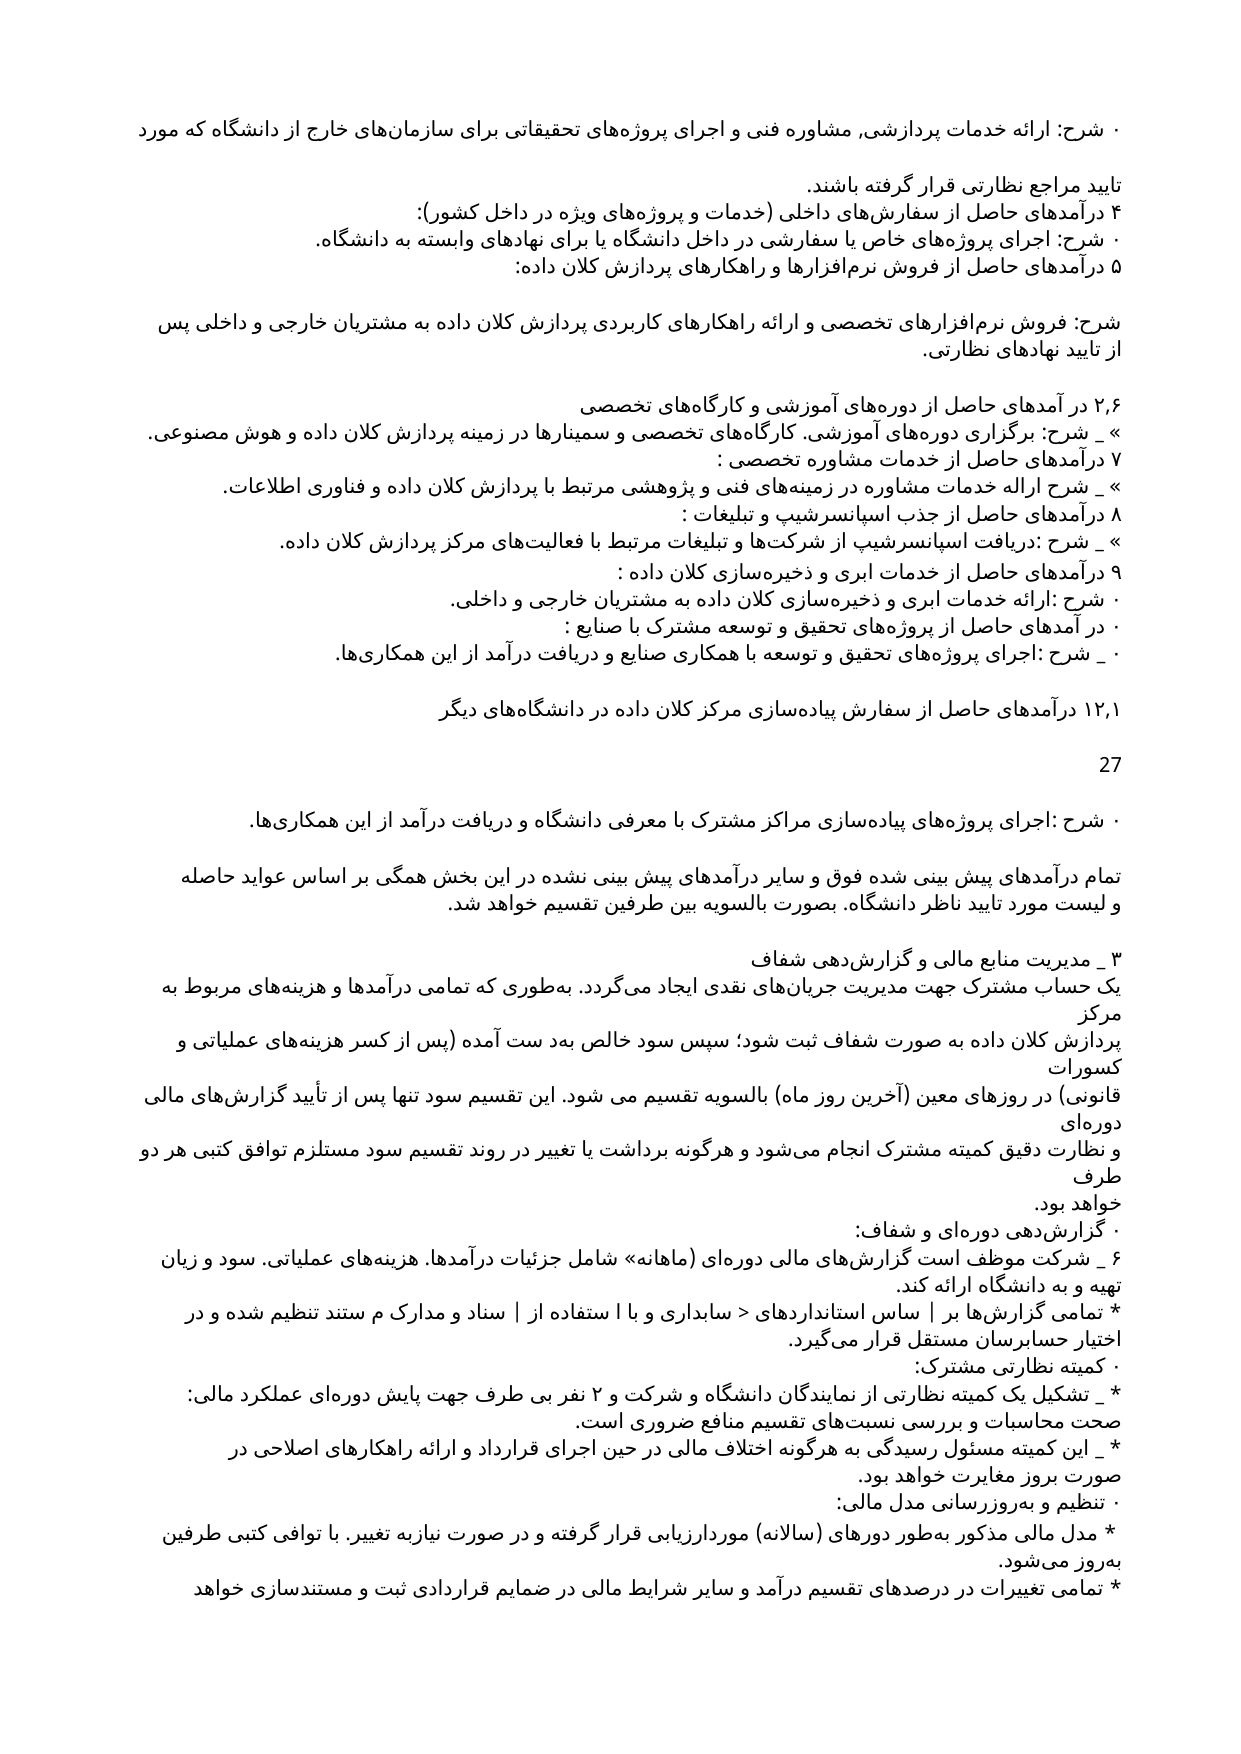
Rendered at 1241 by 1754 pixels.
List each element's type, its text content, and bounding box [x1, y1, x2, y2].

text صورت بروز مغایرت خواهد بود. [118, 1464, 1122, 1491]
text یک حساب مشترک جهت مدیریت جریان‌های نقدی ایجاد می‌گردد. به‌طوری که تمامی درآمدها و هزینه‌های مربوط به مرکز [118, 974, 1122, 1029]
text ۰ تنظیم و به‌روزرسانی مدل مالی: [118, 1491, 1122, 1518]
text » _ شرح :دریافت اسپانسرشیپ از شرکت‌ها و تبلیغات مرتبط با فعالیت‌های مرکز پردازش کلان داده. [118, 530, 1122, 557]
text * تمامی گزارش‌ها بر | ساس استانداردهای < سابداری و با ا ستفاده از | سناد و مدارک م ستند تنظیم شده و در [118, 1301, 1122, 1328]
text و لیست مورد تایید ناظر دانشگاه. بصورت بالسویه بین طرفین تقسیم خواهد شد. [118, 892, 1122, 919]
text ‎٩‏ درآمدهای حاصل از خدمات ابری و ذخیره‌سازی کلان داده : [118, 557, 1122, 588]
text اختیار حسابرسان مستقل قرار می‌گیرد. [118, 1328, 1122, 1355]
text از تایید نهادهای نظارتی. [118, 338, 1122, 365]
text ۱۲,۱ درآمدهای حاصل از سفارش پیاده‌سازی مرکز کلان داده در دانشگاه‌های دیگر [118, 698, 1122, 725]
text 27 [118, 753, 1122, 781]
text ۶ _ شرکت موظف است گزارش‌های مالی دوره‌ای (ماهانه» شامل جزئیات درآمدها. هزینه‌های عملیاتی. سود و زیان [118, 1246, 1122, 1274]
text » _ شرح اراله خدمات مشاوره در زمینه‌های فنی و پژوهشی مرتبط با پردازش کلان داده و فناوری اطلاعات. [118, 475, 1122, 502]
text تهیه و به دانشگاه ارائه کند. [118, 1274, 1122, 1301]
text ۸ درآمدهای حاصل از جذب اسپانسرشیپ و تبلیغات : [118, 502, 1122, 530]
text ۰ شرح :ارائه خدمات ابری و ذخیره‌سازی کلان داده به مشتریان خارجی و داخلی. [118, 588, 1122, 615]
text ۴ درآمدهای حاصل از سفارش‌های داخلی (خدمات و پروژه‌های ویژه در داخل کشور): [118, 201, 1122, 228]
text ۳ _ مدیریت منابع مالی و گزارش‌دهی شفاف [118, 947, 1122, 974]
text ۰ گزارش‌دهی دوره‌ای و شفاف: [118, 1219, 1122, 1246]
text شرح: فروش نرم‌افزارهای تخصصی و ارائه راهکارهای کاربردی پردازش کلان داده به مشتریان خارجی و داخلی پس [118, 311, 1122, 338]
text خواهد بود. [118, 1192, 1122, 1219]
text ۵ درآمدهای حاصل از فروش نرم‌افزارها و راهکارهای پردازش کلان داده: [118, 255, 1122, 282]
text پردازش کلان داده به صورت شفاف ثبت شود؛ سپس سود خالص به‌د ست آمده (پس از کسر هزینه‌های عملیاتی و کسورات [118, 1029, 1122, 1083]
text تمام درآمدهای پیش بینی شده فوق و سایر درآمدهای پیش بینی نشده در این بخش همگی بر اساس عواید حاصله [118, 864, 1122, 892]
text ۰ کمیته نظارتی مشترک: [118, 1355, 1122, 1382]
text ‎ *‏ مدل مالی مذکور به‌طور دورهای (سالانه) موردارزیابی قرار گرفته و در صورت نیازبه تغییر. با توافی کتبی طرفین [118, 1518, 1122, 1549]
text * تمامی تغییرات در درصدهای تقسیم درآمد و سایر شرایط مالی در ضمایم قراردادی ثبت و مستندسازی خواهد [118, 1576, 1122, 1603]
text » _ شرح: برگزاری دوره‌های آموزشی. کارگاه‌های تخصصی و سمینارها در زمینه پردازش کلان داده و هوش مصنوعی. [118, 421, 1122, 448]
text به‌روز می‌شود. [118, 1549, 1122, 1576]
text ۲,۶ در آمدهای حاصل از دوره‌های آموزشی و کارگاه‌های تخصصی [118, 394, 1122, 421]
text ۰ _ شرح :اجرای پروژه‌های تحقیق و توسعه با همکاری صنایع و دریافت درآمد از این همکاری‌ها. [118, 642, 1122, 669]
text * _ این کمیته مسئول رسیدگی به هرگونه اختلاف مالی در حین اجرای قرارداد و ارائه راهکارهای اصلاحی در [118, 1437, 1122, 1464]
text و نظارت دقیق کمیته مشترک انجام می‌شود و هرگونه برداشت یا تغییر در روند تقسیم سود مستلزم توافق کتبی هر دو طرف [118, 1138, 1122, 1192]
text ۰ شرح: ارائه خدمات پردازشی, مشاوره فنی و اجرای پروژه‌های تحقیقاتی برای سازمان‌های خارج از دانشگاه که مورد [118, 118, 1122, 145]
text ۷ درآمدهای حاصل از خدمات مشاوره تخصصی : [118, 448, 1122, 475]
text ۰ شرح: اجرای پروژه‌های خاص يا سفارشی در داخل دانشگاه یا برای نهادهای وابسته به دانشگاه. [118, 228, 1122, 255]
text تایید مراجع نظارتی قرار گرفته باشند. [118, 174, 1122, 201]
text ۰ در آمدهای حاصل از پروژه‌های تحقیق و توسعه مشترک با صنایع : [118, 615, 1122, 642]
text قانونی) در روزهای معین (آخرین روز ماه) بالسویه تقسیم می شود. این تقسیم سود تنها پس از تأیید گزارش‌های مالی دوره‌ای [118, 1083, 1122, 1138]
text ۰ شرح :اجرای پروژه‌های پیاده‌سازی مراکز مشترک با معرفی دانشگاه و دریافت درآمد از این همکاری‌ها. [118, 809, 1122, 836]
text * _ تشکیل یک کمیته نظارتی از نمایندگان دانشگاه و شرکت و ۲ نفر بی طرف جهت پایش دوره‌ای عملکرد مالی: [118, 1382, 1122, 1409]
text صحت محاسبات و بررسی نسبت‌های تقسیم منافع ضروری است. [118, 1409, 1122, 1437]
